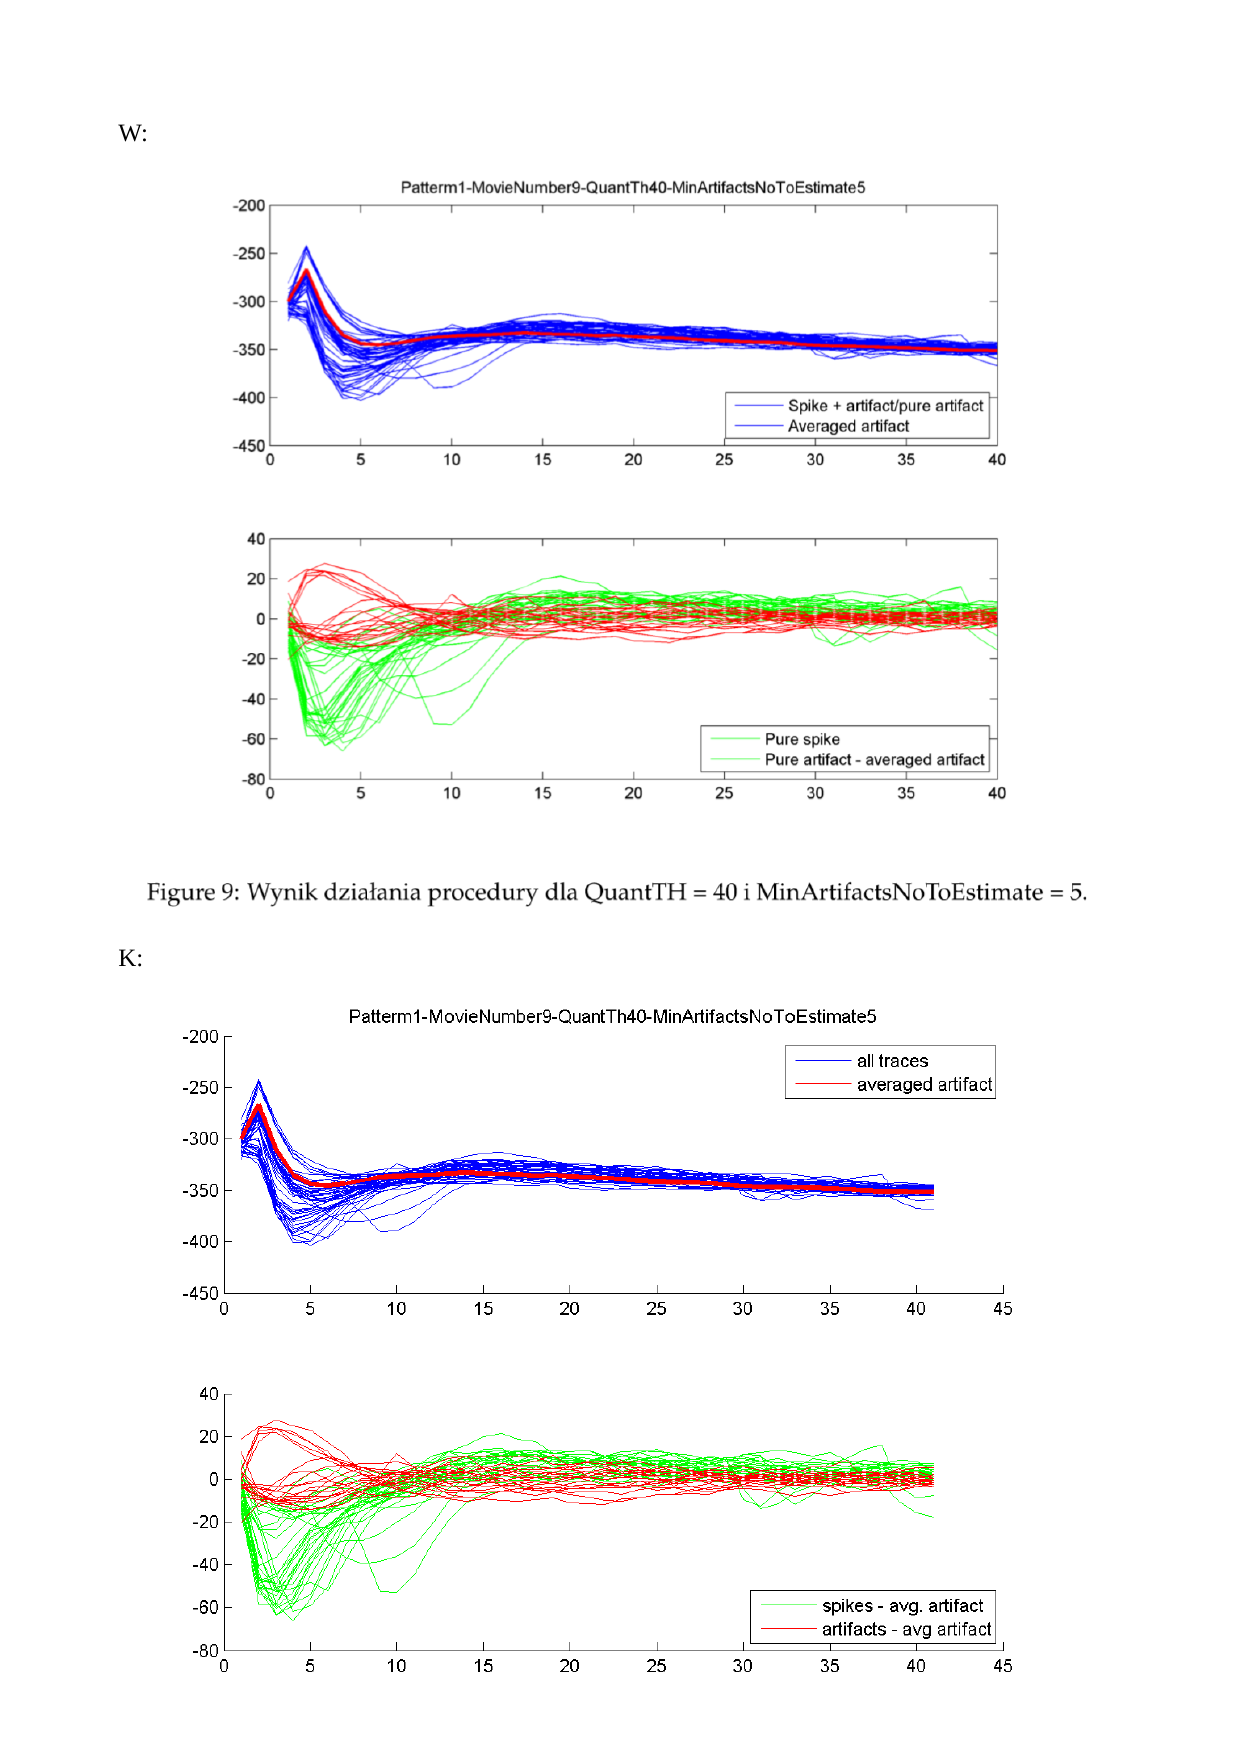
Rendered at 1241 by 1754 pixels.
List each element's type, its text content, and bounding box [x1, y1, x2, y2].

picture [93, 979, 1098, 1733]
picture [118, 146, 1123, 943]
text K: [118, 943, 1122, 971]
text W: [118, 118, 1122, 146]
